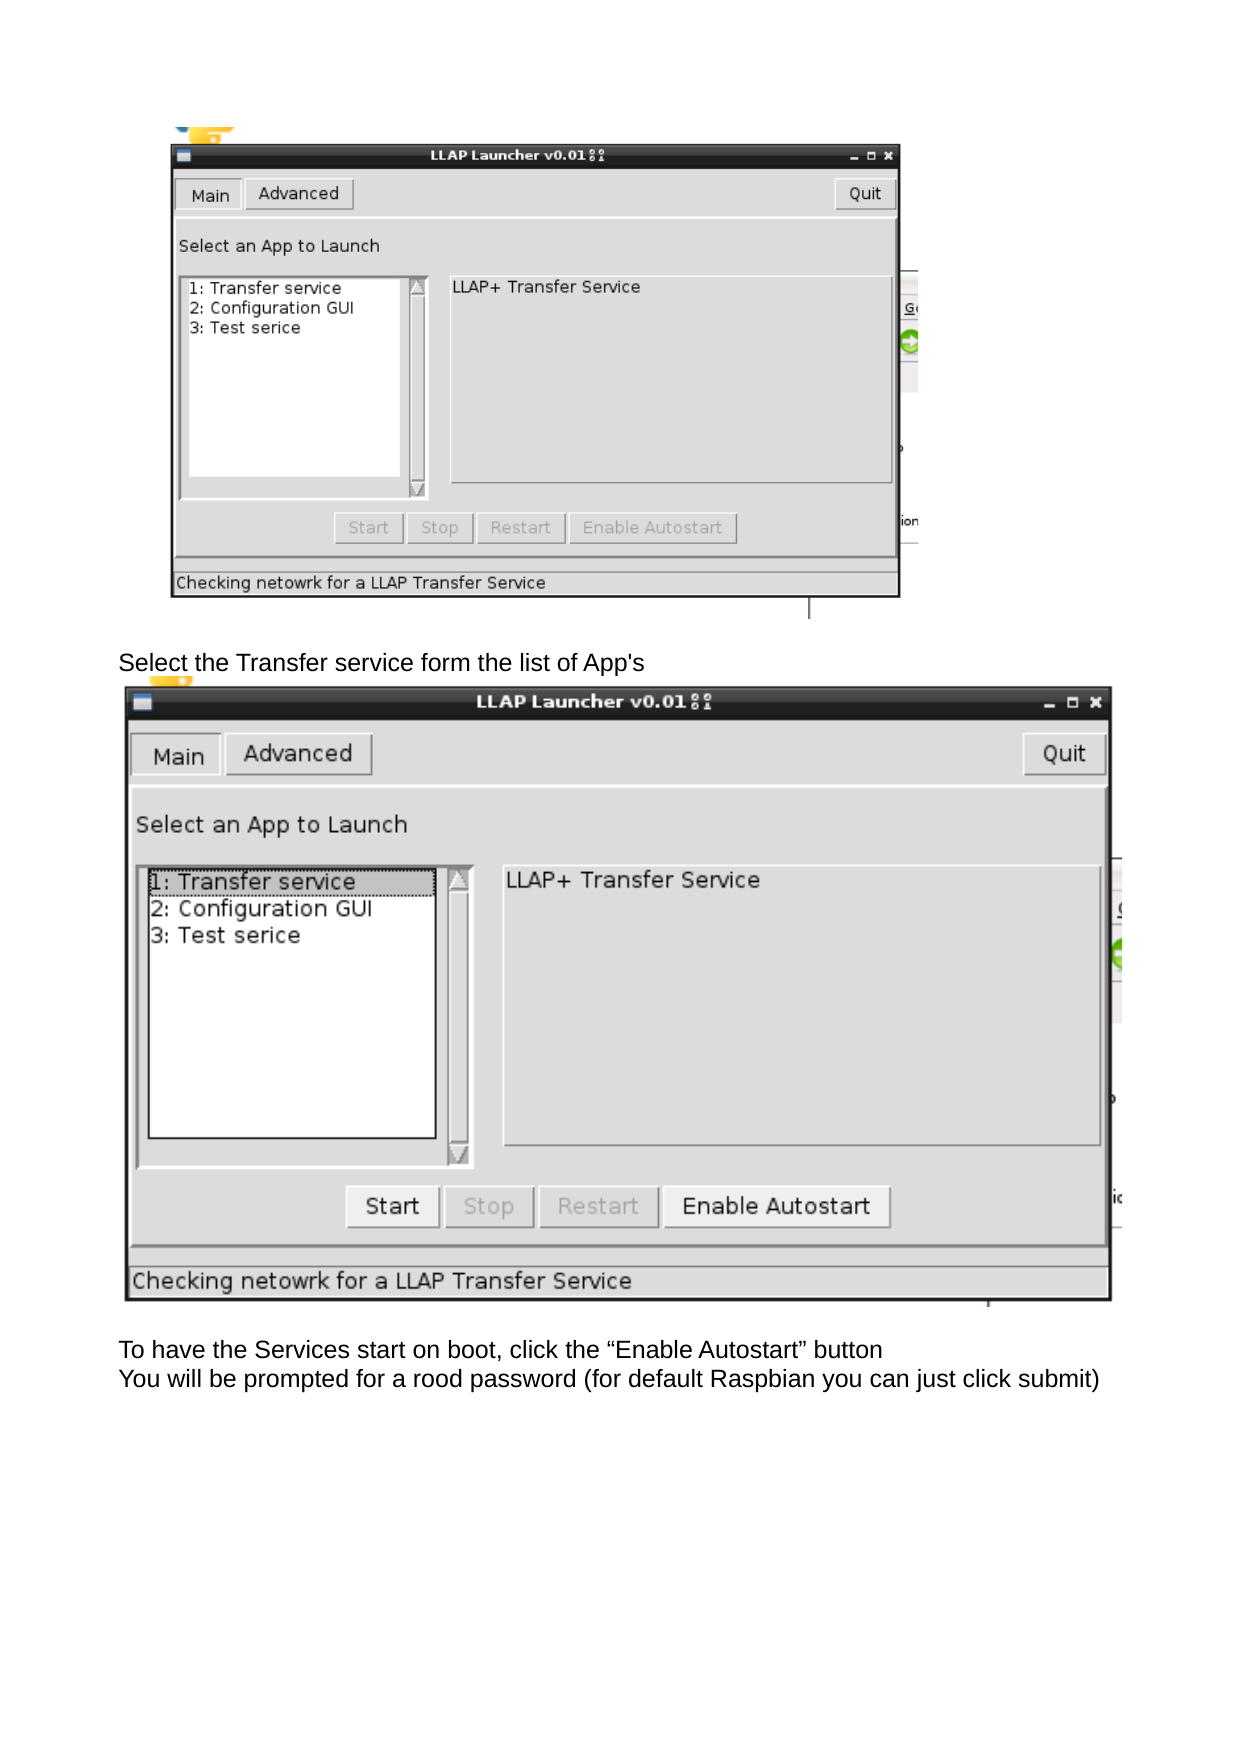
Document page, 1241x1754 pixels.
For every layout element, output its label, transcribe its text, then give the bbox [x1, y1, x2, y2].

picture [155, 127, 919, 619]
picture [118, 676, 1123, 1307]
text You will be prompted for a rood password (for default Raspbian you can just click submit) [118, 1364, 1122, 1393]
text To have the Services start on boot, click the “Enable Autostart” button [118, 1335, 1122, 1364]
text Select the Transfer service form the list of App's [118, 648, 1122, 676]
